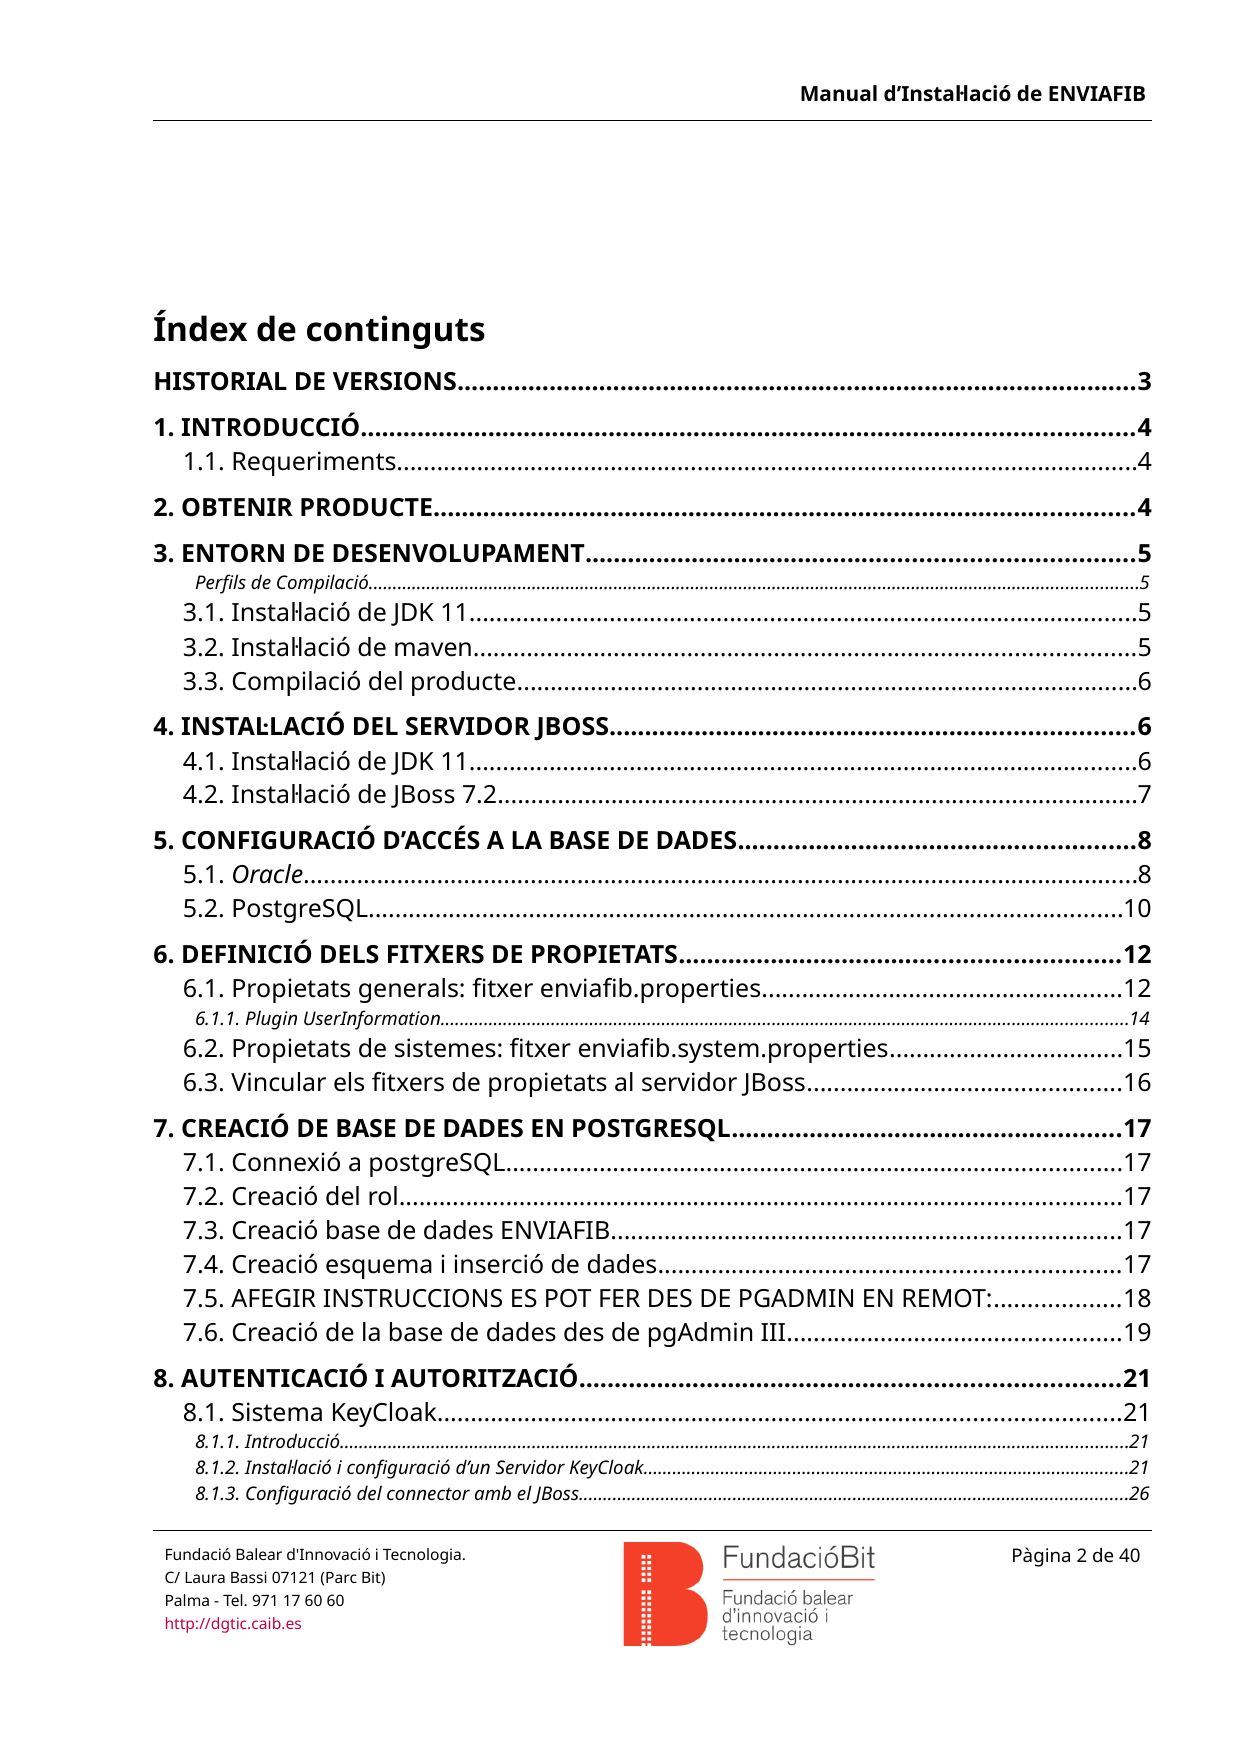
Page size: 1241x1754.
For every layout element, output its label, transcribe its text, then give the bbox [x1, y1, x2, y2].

text 4. Instal·lació del Servidor JBOSS 6 [153, 709, 1152, 743]
text 7.6. Creació de la base de dades des de pgAdmin III 19 [183, 1315, 1152, 1349]
text 2. Obtenir producte 4 [153, 490, 1152, 524]
text 8. Autenticació i Autorització 21 [153, 1361, 1152, 1395]
text 6. Definició dels fitxers de propietats 12 [153, 937, 1152, 971]
text 4.1. Instal·lació de JDK 11 6 [183, 743, 1152, 777]
text 3.1. Instal·lació de JDK 11 5 [183, 595, 1152, 629]
text Perfils de Compilació 5 [195, 569, 1152, 595]
text 3. Entorn de desenvolupament 5 [153, 536, 1152, 569]
text 8.1. Sistema KeyCloak 21 [183, 1395, 1152, 1429]
text Historial de versions 3 [153, 364, 1152, 398]
subtitle Índex de continguts [153, 306, 1152, 352]
picture [623, 1542, 875, 1646]
text 7.3. Creació base de dades ENVIAFIB 17 [183, 1213, 1152, 1247]
text 5.2. PostgreSQL 10 [183, 891, 1152, 925]
text 4.2. Instal·lació de JBoss 7.2 7 [183, 777, 1152, 811]
text 7.5. AFEGIR INSTRUCCIONS ES POT FER DES DE PGADMIN EN REMOT: 18 [183, 1281, 1152, 1315]
text 7. Creació de Base de dades en PostgreSQL 17 [153, 1111, 1152, 1144]
text 7.2. Creació del rol 17 [183, 1179, 1152, 1213]
text 6.1.1. Plugin UserInformation 14 [195, 1005, 1152, 1031]
text 7.4. Creació esquema i inserció de dades 17 [183, 1247, 1152, 1281]
text 8.1.1. Introducció 21 [195, 1429, 1152, 1454]
text 1. Introducció 4 [153, 410, 1152, 444]
text 7.1. Connexió a postgreSQL 17 [183, 1144, 1152, 1179]
text 5.1. Oracle 8 [183, 857, 1152, 891]
text 5. Configuració d’accés a la Base de Dades 8 [153, 823, 1152, 857]
text 8.1.3. Configuració del connector amb el JBoss 26 [195, 1480, 1152, 1505]
text 3.2. Instal·lació de maven 5 [183, 629, 1152, 663]
text 6.1. Propietats generals: fitxer enviafib.properties 12 [183, 971, 1152, 1005]
text 6.3. Vincular els fitxers de propietats al servidor JBoss 16 [183, 1065, 1152, 1099]
text 3.3. Compilació del producte 6 [183, 663, 1152, 697]
text 6.2. Propietats de sistemes: fitxer enviafib.system.properties 15 [183, 1031, 1152, 1065]
text 8.1.2. Instal·lació i configuració d’un Servidor KeyCloak 21 [195, 1454, 1152, 1480]
text 1.1. Requeriments 4 [183, 444, 1152, 478]
